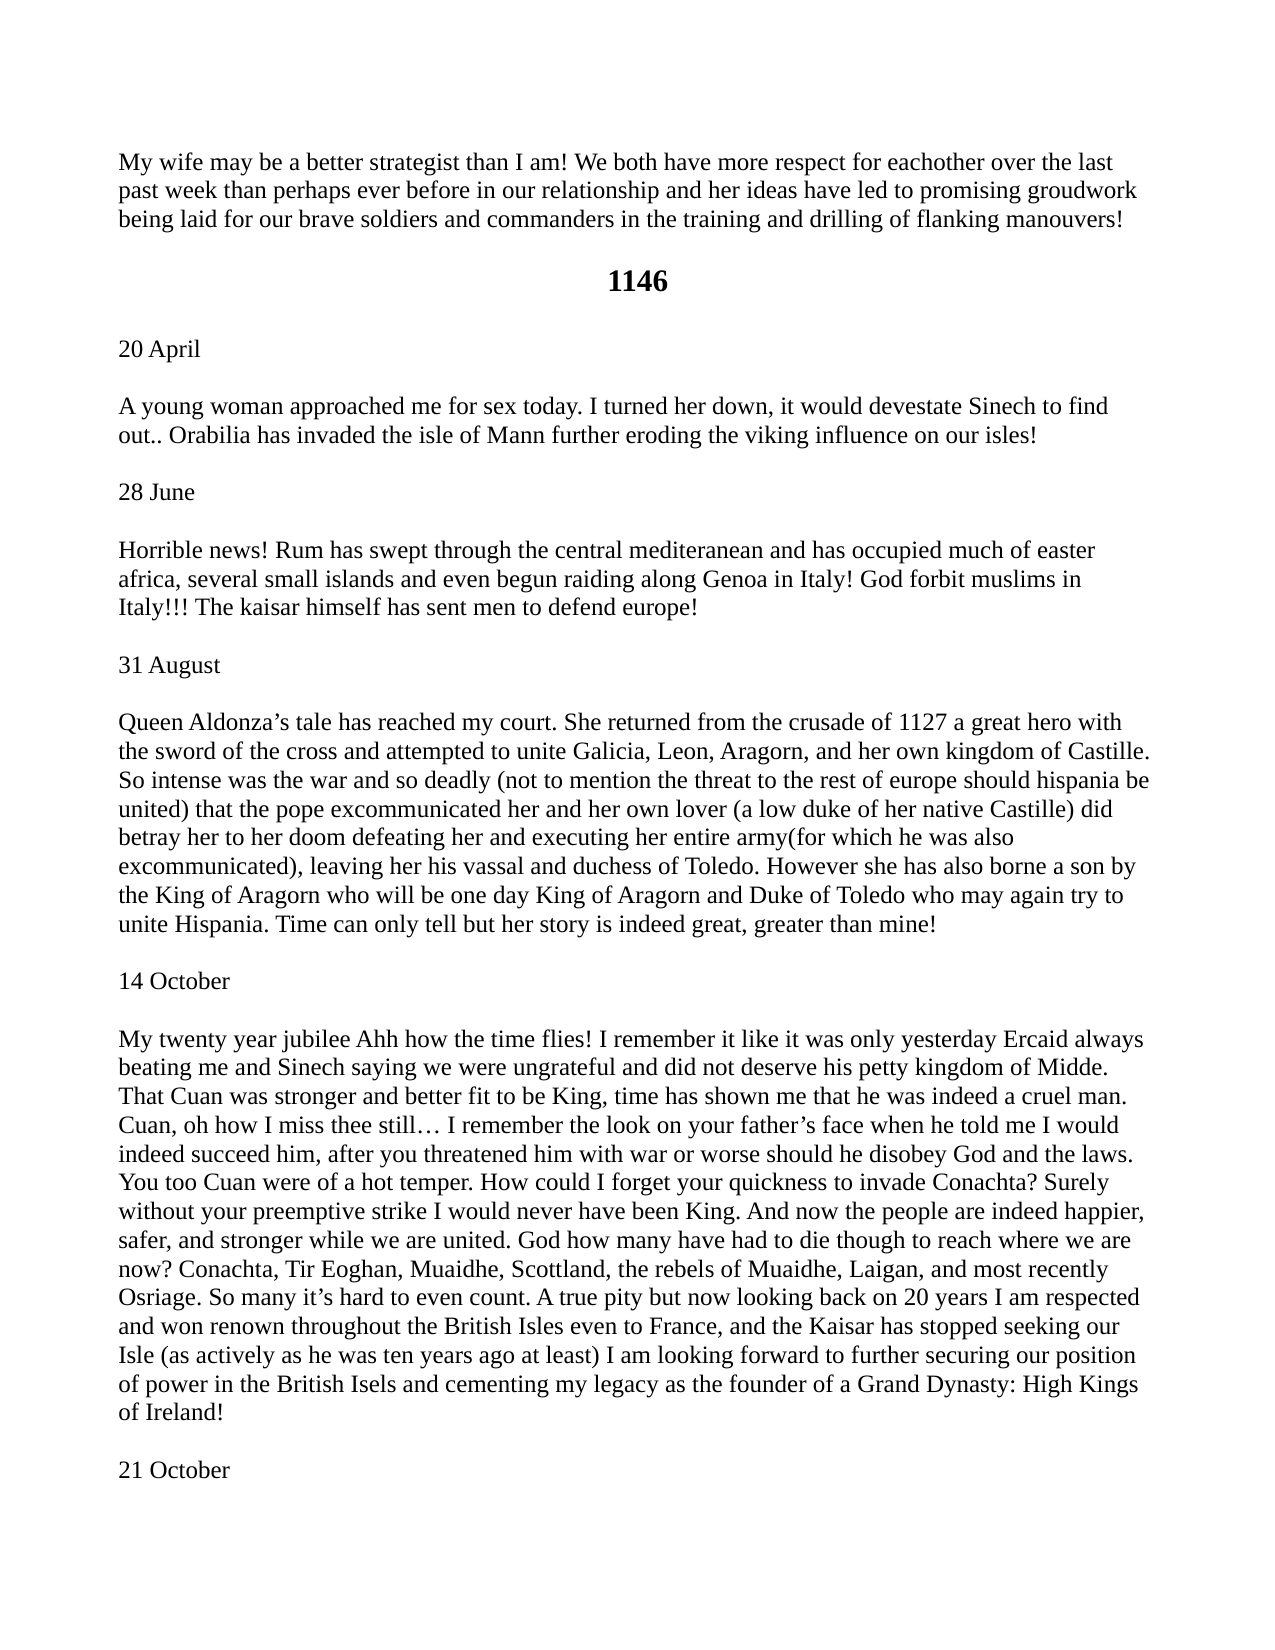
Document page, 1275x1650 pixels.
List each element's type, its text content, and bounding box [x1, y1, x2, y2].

text 20 April [118, 334, 1157, 362]
text My wife may be a better strategist than I am! We both have more respect for eachother over the last past week than perhaps ever before in our relationship and her ideas have led to promising groudwork being laid for our brave soldiers and commanders in the training and drilling of flanking manouvers! [118, 147, 1157, 233]
text 31 August [118, 650, 1157, 679]
text A young woman approached me for sex today. I turned her down, it would devestate Sinech to find out.. Orabilia has invaded the isle of Mann further eroding the viking influence on our isles! [118, 391, 1157, 449]
text 21 October [118, 1455, 1157, 1484]
text 28 June [118, 477, 1157, 506]
text 14 October [118, 966, 1157, 995]
text Queen Aldonza’s tale has reached my court. She returned from the crusade of 1127 a great hero with the sword of the cross and attempted to unite Galicia, Leon, Aragorn, and her own kingdom of Castille. So intense was the war and so deadly (not to mention the threat to the rest of europe should hispania be united) that the pope excommunicated her and her own lover (a low duke of her native Castille) did betray her to her doom defeating her and executing her entire army(for which he was also excommunicated), leaving her his vassal and duchess of Toledo. However she has also borne a son by the King of Aragorn who will be one day King of Aragorn and Duke of Toledo who may again try to unite Hispania. Time can only tell but her story is indeed great, greater than mine! [118, 707, 1157, 937]
text 1146 [118, 262, 1157, 298]
text My twenty year jubilee Ahh how the time flies! I remember it like it was only yesterday Ercaid always beating me and Sinech saying we were ungrateful and did not deserve his petty kingdom of Midde. That Cuan was stronger and better fit to be King, time has shown me that he was indeed a cruel man. Cuan, oh how I miss thee still… I remember the look on your father’s face when he told me I would indeed succeed him, after you threatened him with war or worse should he disobey God and the laws. You too Cuan were of a hot temper. How could I forget your quickness to invade Conachta? Surely without your preemptive strike I would never have been King. And now the people are indeed happier, safer, and stronger while we are united. God how many have had to die though to reach where we are now? Conachta, Tir Eoghan, Muaidhe, Scottland, the rebels of Muaidhe, Laigan, and most recently Osriage. So many it’s hard to even count. A true pity but now looking back on 20 years I am respected and won renown throughout the British Isles even to France, and the Kaisar has stopped seeking our Isle (as actively as he was ten years ago at least) I am looking forward to further securing our position of power in the British Isels and cementing my legacy as the founder of a Grand Dynasty: High Kings of Ireland! [118, 1024, 1157, 1426]
text Horrible news! Rum has swept through the central mediteranean and has occupied much of easter africa, several small islands and even begun raiding along Genoa in Italy! God forbit muslims in Italy!!! The kaisar himself has sent men to defend europe! [118, 535, 1157, 621]
